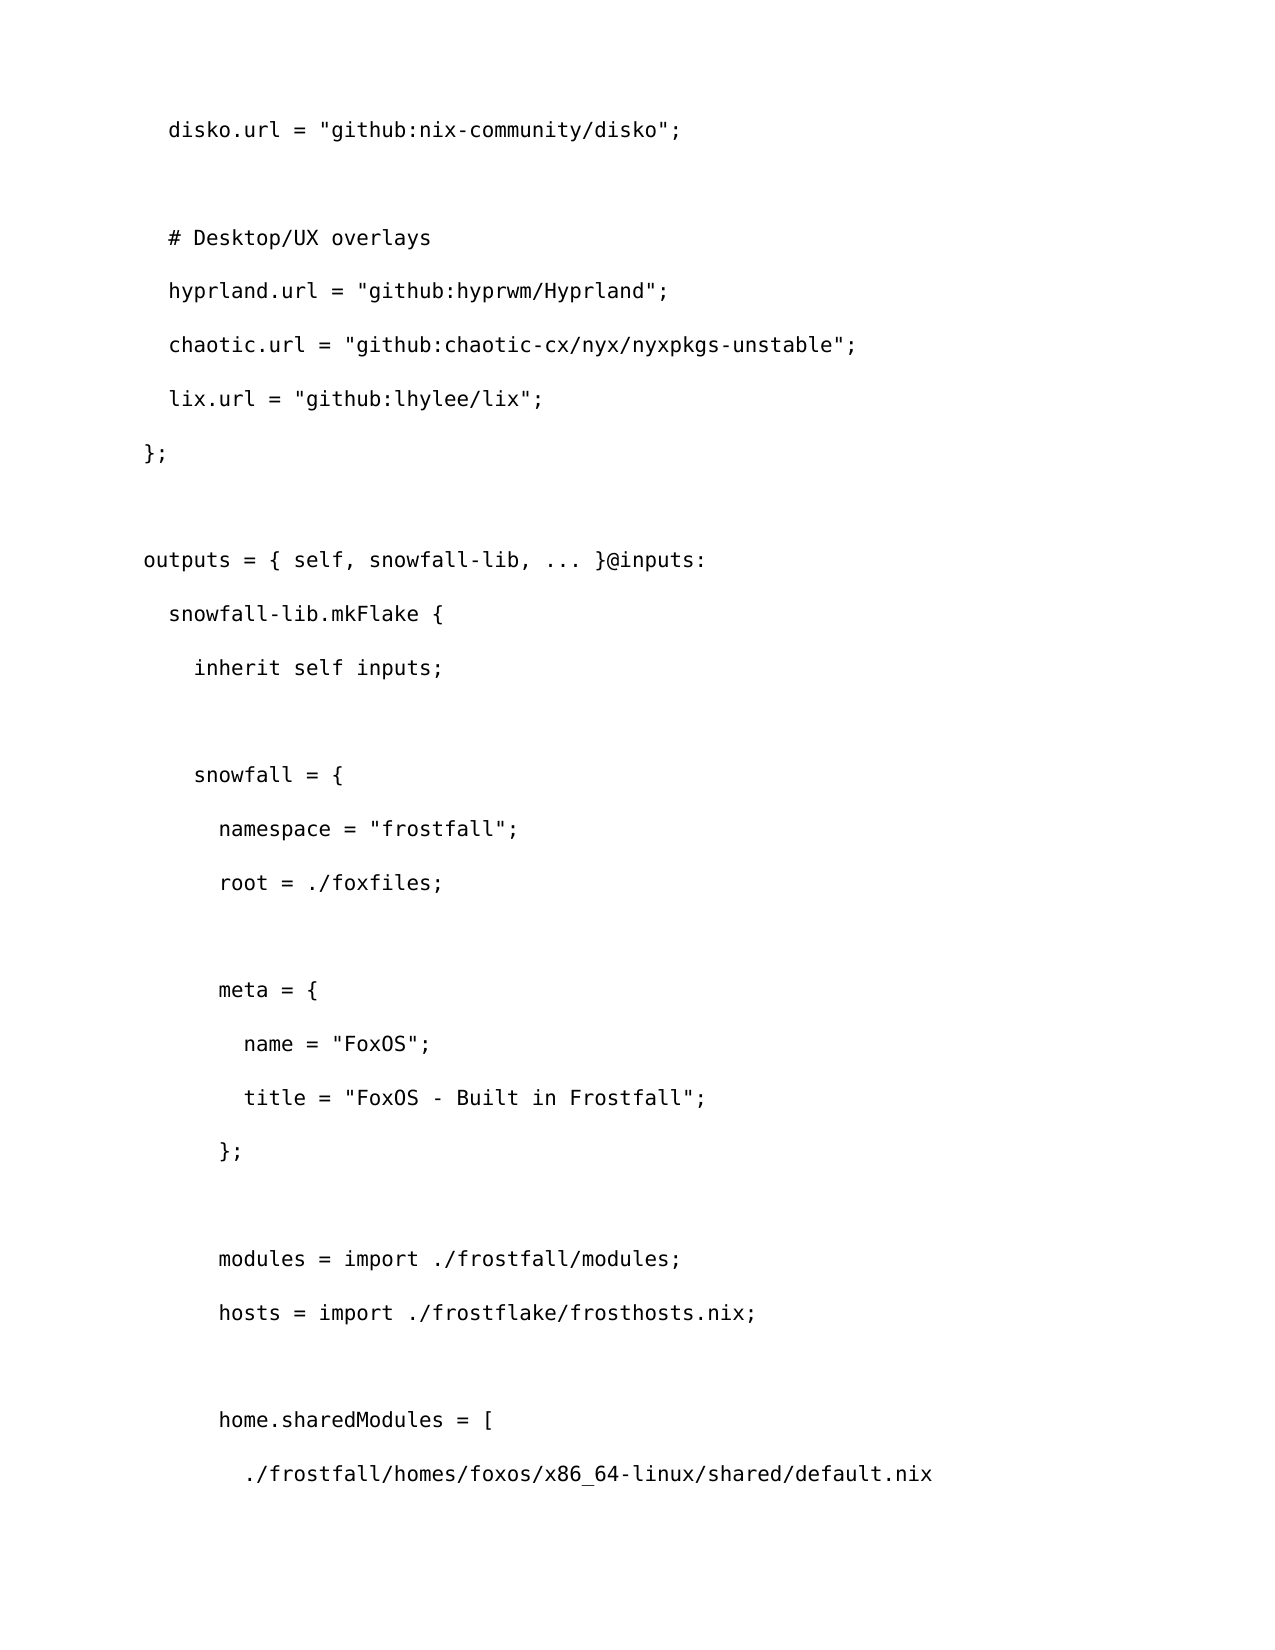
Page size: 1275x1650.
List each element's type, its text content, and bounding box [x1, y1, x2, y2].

text chaotic.url = "github:chaotic-cx/nyx/nyxpkgs-unstable"; [118, 333, 1157, 357]
text }; [118, 1139, 1157, 1164]
text hyprland.url = "github:hyprwm/Hyprland"; [118, 279, 1157, 304]
text # Desktop/UX overlays [118, 226, 1157, 250]
text namespace = "frostfall"; [118, 817, 1157, 841]
text home.sharedModules = [ [118, 1408, 1157, 1432]
text outputs = { self, snowfall-lib, ... }@inputs: [118, 548, 1157, 572]
text snowfall = { [118, 763, 1157, 787]
text hosts = import ./frostflake/frosthosts.nix; [118, 1301, 1157, 1325]
text name = "FoxOS"; [118, 1032, 1157, 1056]
text lix.url = "github:lhylee/lix"; [118, 387, 1157, 411]
text meta = { [118, 978, 1157, 1002]
text }; [118, 441, 1157, 465]
text title = "FoxOS - Built in Frostfall"; [118, 1086, 1157, 1110]
text disko.url = "github:nix-community/disko"; [118, 118, 1157, 142]
text snowfall-lib.mkFlake { [118, 602, 1157, 626]
text modules = import ./frostfall/modules; [118, 1247, 1157, 1271]
text root = ./foxfiles; [118, 871, 1157, 895]
text inherit self inputs; [118, 656, 1157, 680]
text ./frostfall/homes/foxos/x86_64-linux/shared/default.nix [118, 1462, 1157, 1486]
